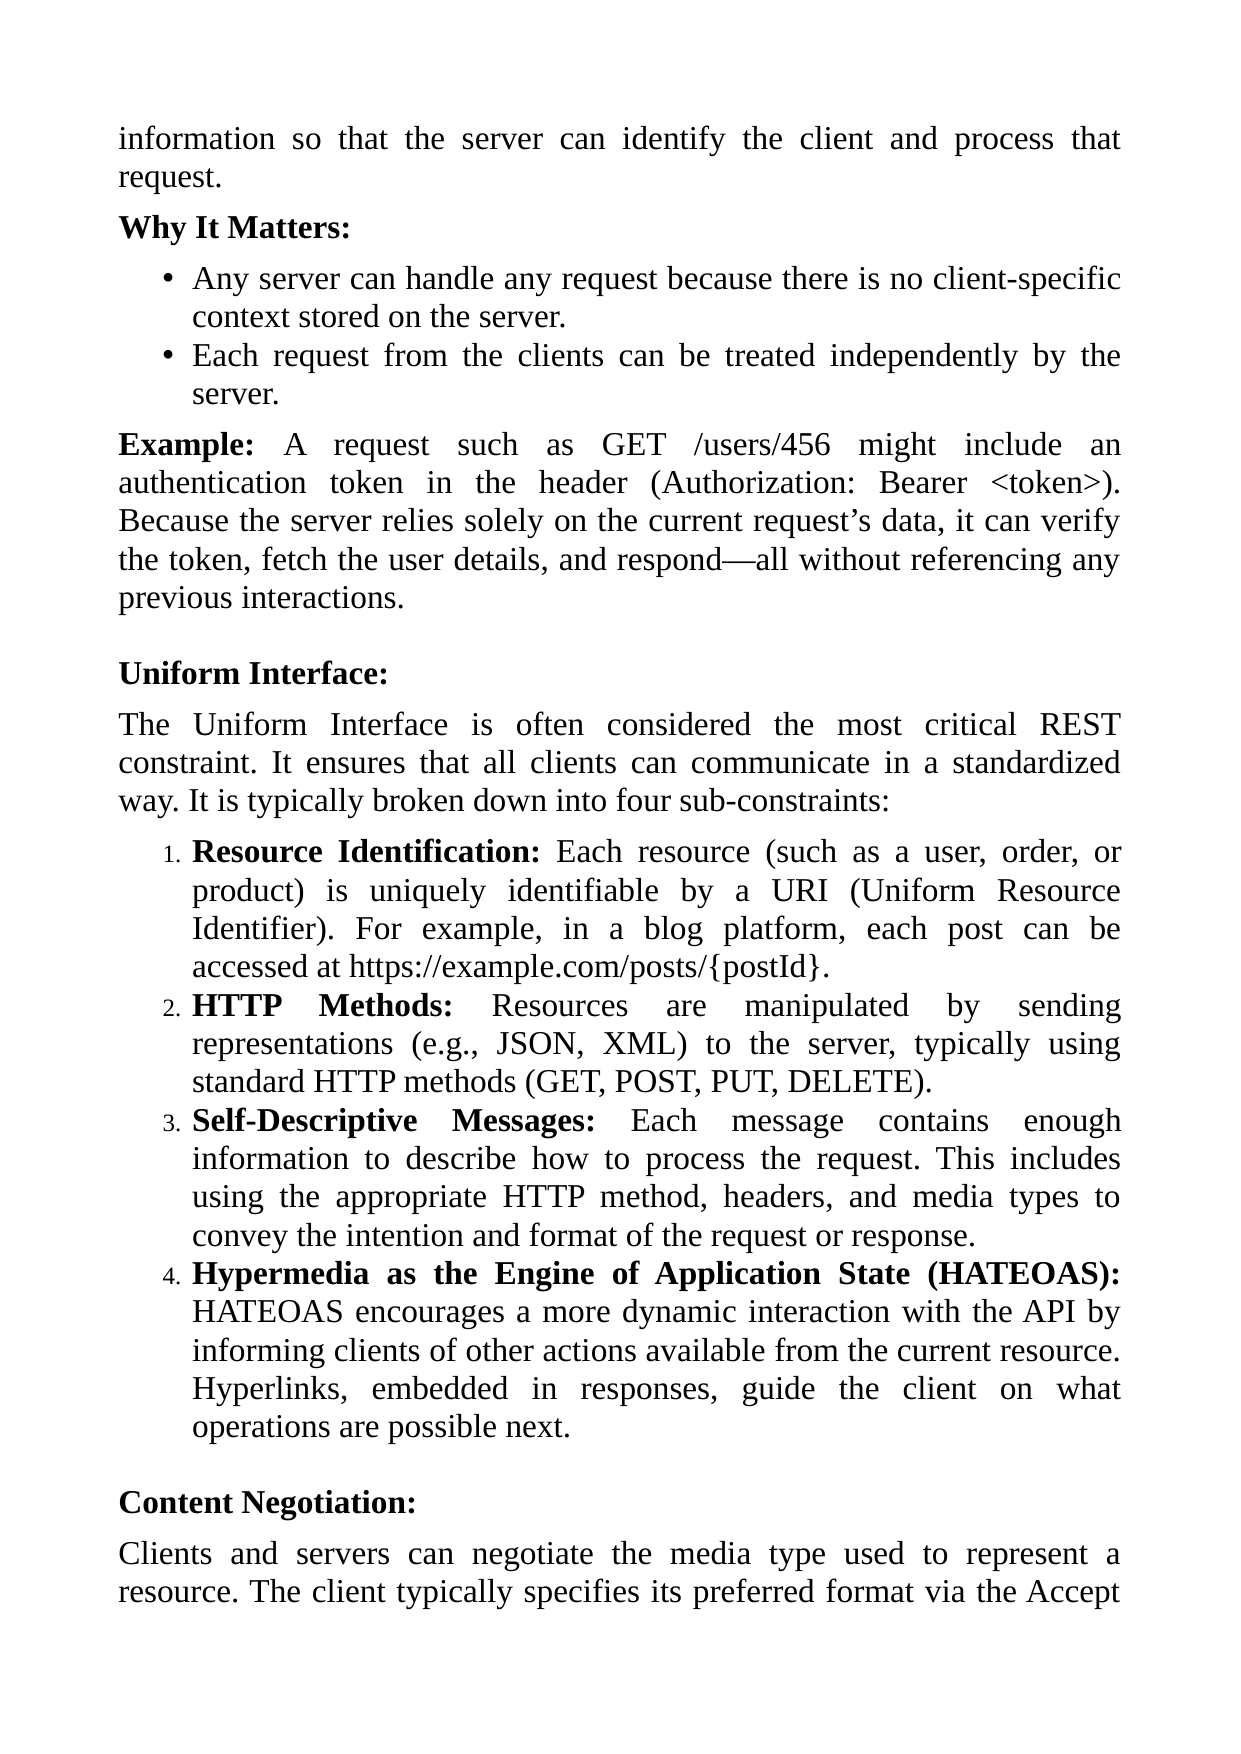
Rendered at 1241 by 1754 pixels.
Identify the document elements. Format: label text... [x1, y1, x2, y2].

list Resource Identification: Each resource (such as a user, order, or product) is uniquely identifiable by a URI (Uniform Resource Identifier). For example, in a blog platform, each post can be accessed at https://example.com/posts/{postId}. [162, 831, 1122, 985]
list Each request from the clients can be treated independently by the server. [162, 335, 1122, 411]
subtitle Uniform Interface: [118, 653, 1122, 691]
text Why It Matters: [118, 207, 1122, 246]
list Hypermedia as the Engine of Application State (HATEOAS): HATEOAS encourages a more dynamic interaction with the API by informing clients of other actions available from the current resource. Hyperlinks, embedded in responses, guide the client on what operations are possible next. [162, 1253, 1122, 1445]
list Self-Descriptive Messages: Each message contains enough information to describe how to process the request. This includes using the appropriate HTTP method, headers, and media types to convey the intention and format of the request or response. [162, 1100, 1122, 1253]
list HTTP Methods: Resources are manipulated by sending representations (e.g., JSON, XML) to the server, typically using standard HTTP methods (GET, POST, PUT, DELETE). [162, 985, 1122, 1100]
subtitle Content Negotiation: [118, 1482, 1122, 1521]
text information so that the server can identify the client and process that request. [118, 118, 1122, 195]
text Clients and servers can negotiate the media type used to represent a resource. The client typically specifies its preferred format via the Accept [118, 1533, 1122, 1610]
list Any server can handle any request because there is no client-specific context stored on the server. [162, 258, 1122, 335]
text The Uniform Interface is often considered the most critical REST constraint. It ensures that all clients can communicate in a standardized way. It is typically broken down into four sub-constraints: [118, 704, 1122, 819]
text Example: A request such as GET /users/456 might include an authentication token in the header (Authorization: Bearer <token>). Because the server relies solely on the current request’s data, it can verify the token, fetch the user details, and respond—all without referencing any previous interactions. [118, 424, 1122, 616]
